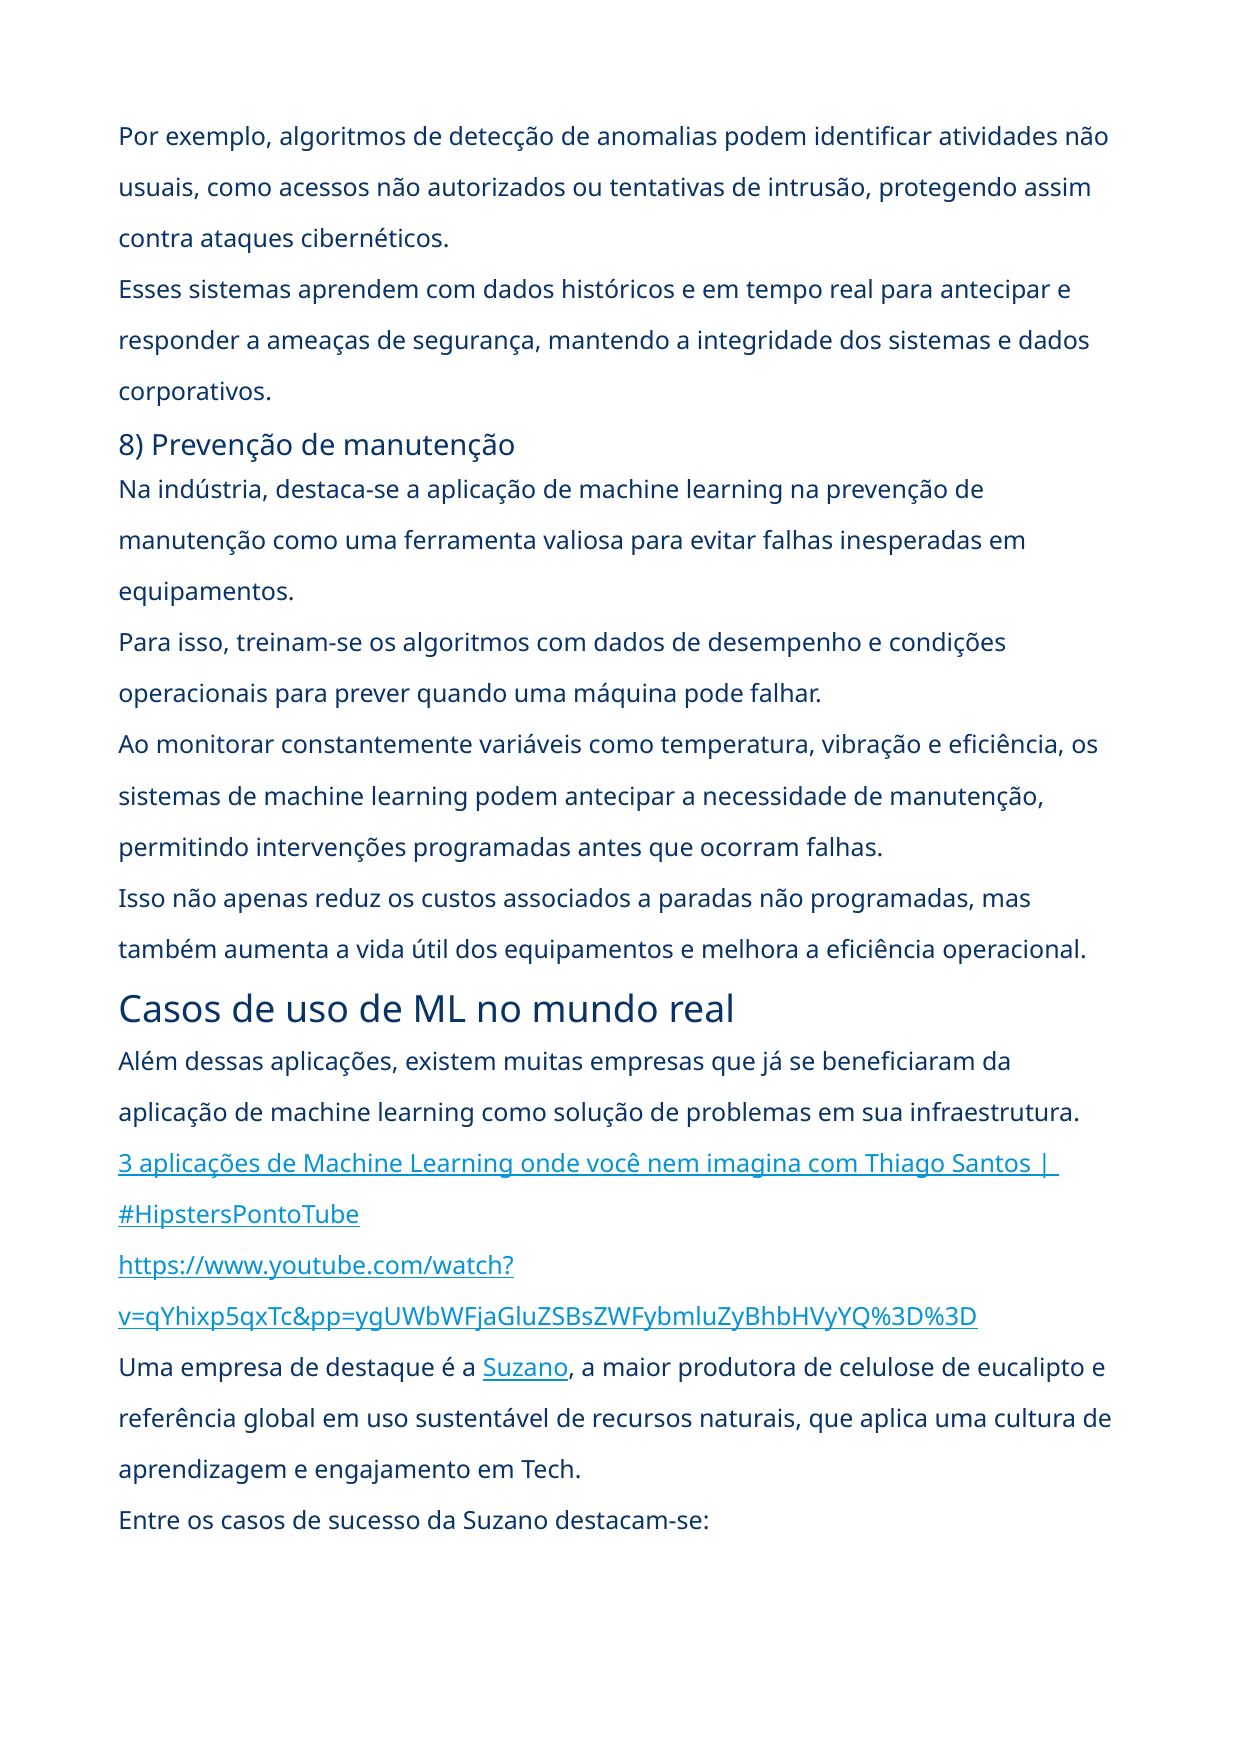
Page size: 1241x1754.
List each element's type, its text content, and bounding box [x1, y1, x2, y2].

subtitle Casos de uso de ML no mundo real [118, 982, 1122, 1033]
subtitle 8) Prevenção de manutenção [118, 424, 1122, 464]
text Por exemplo, algoritmos de detecção de anomalias podem identificar atividades não usuais, como acessos não autorizados ou tentativas de intrusão, protegendo assim contra ataques cibernéticos. [118, 118, 1122, 254]
text Entre os casos de sucesso da Suzano destacam-se: [118, 1503, 1122, 1537]
text Uma empresa de destaque é a Suzano, a maior produtora de celulose de eucalipto e referência global em uso sustentável de recursos naturais, que aplica uma cultura de aprendizagem e engajamento em Tech. [118, 1350, 1122, 1486]
text Ao monitorar constantemente variáveis como temperatura, vibração e eficiência, os sistemas de machine learning podem antecipar a necessidade de manutenção, permitindo intervenções programadas antes que ocorram falhas. [118, 727, 1122, 863]
text Esses sistemas aprendem com dados históricos e em tempo real para antecipar e responder a ameaças de segurança, mantendo a integridade dos sistemas e dados corporativos. [118, 271, 1122, 407]
text Para isso, treinam-se os algoritmos com dados de desempenho e condições operacionais para prever quando uma máquina pode falhar. [118, 625, 1122, 710]
text Na indústria, destaca-se a aplicação de machine learning na prevenção de manutenção como uma ferramenta valiosa para evitar falhas inesperadas em equipamentos. [118, 472, 1122, 608]
text Além dessas aplicações, existem muitas empresas que já se beneficiaram da aplicação de machine learning como solução de problemas em sua infraestrutura. [118, 1044, 1122, 1129]
text Isso não apenas reduz os custos associados a paradas não programadas, mas também aumenta a vida útil dos equipamentos e melhora a eficiência operacional. [118, 880, 1122, 965]
text 3 aplicações de Machine Learning onde você nem imagina com Thiago Santos | #HipstersPontoTube [118, 1146, 1122, 1231]
text https://www.youtube.com/watch?v=qYhixp5qxTc&pp=ygUWbWFjaGluZSBsZWFybmluZyBhbHVyYQ%3D%3D [118, 1248, 1122, 1333]
